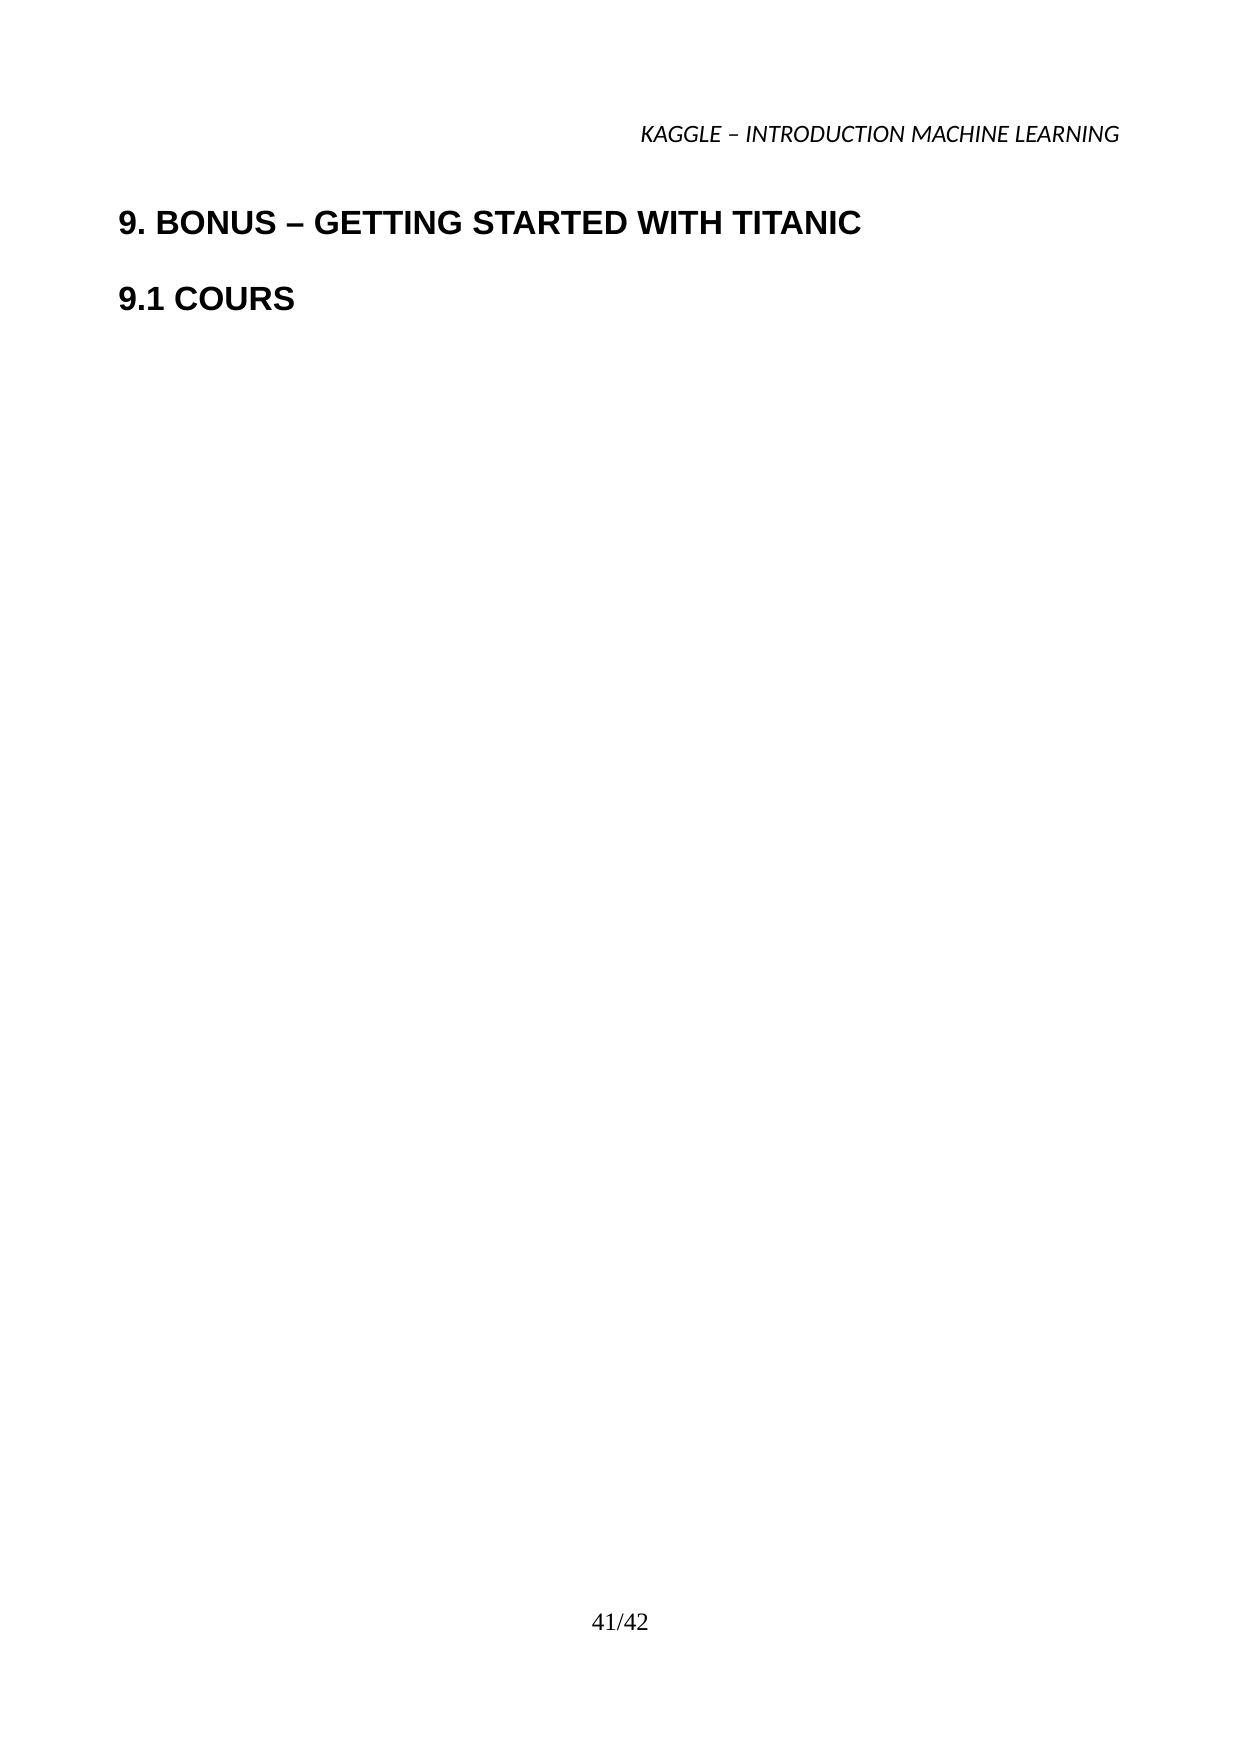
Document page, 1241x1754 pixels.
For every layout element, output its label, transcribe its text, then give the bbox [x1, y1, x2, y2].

subtitle 9. BONUS – GETTING STARTED WITH TITANIC [118, 203, 1122, 242]
subtitle 9.1 COURS [118, 279, 1122, 318]
